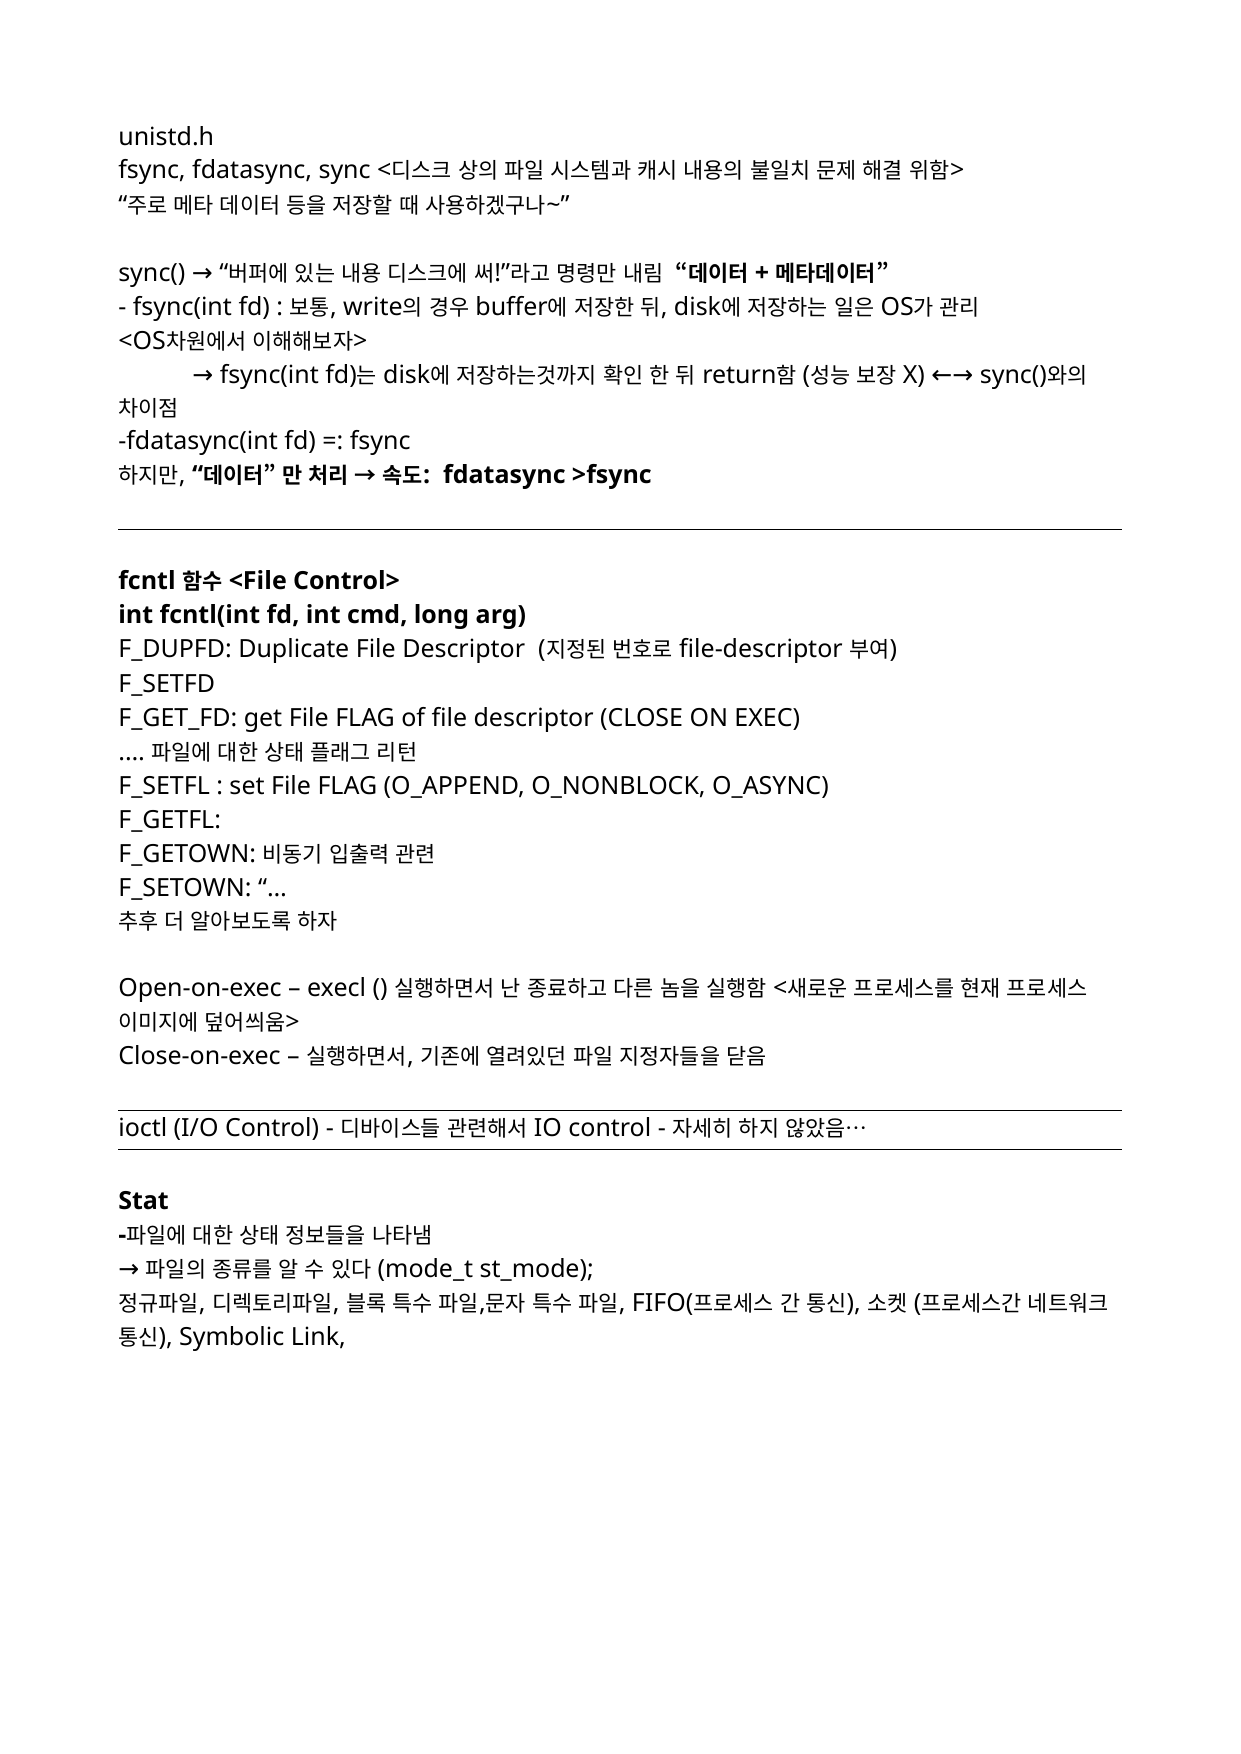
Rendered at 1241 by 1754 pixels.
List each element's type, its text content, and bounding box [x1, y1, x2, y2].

text Stat [118, 1183, 1122, 1217]
text “주로 메타 데이터 등을 저장할 때 사용하겠구나~” [118, 186, 1122, 220]
text 정규파일, 디렉토리파일, 블록 특수 파일,문자 특수 파일, FIFO(프로세스 간 통신), 소켓 (프로세스간 네트워크 통신), Symbolic Link, [118, 1285, 1122, 1353]
text F_SETOWN: “… [118, 869, 1122, 904]
text Close-on-exec – 실행하면서, 기존에 열려있던 파일 지정자들을 닫음 [118, 1037, 1122, 1072]
text sync() → “버퍼에 있는 내용 디스크에 써!”라고 명령만 내림 “데이터 + 메타데이터” [118, 254, 1122, 288]
text -fdatasync(int fd) =: fsync [118, 422, 1122, 456]
text int fcntl(int fd, int cmd, long arg) [118, 597, 1122, 631]
text F_GETOWN: 비동기 입출력 관련 [118, 836, 1122, 869]
text Open-on-exec – execl () 실행하면서 난 종료하고 다른 놈을 실행함 <새로운 프로세스를 현재 프로세스 이미지에 덮어씌움> [118, 969, 1122, 1037]
text F_GET_FD: get File FLAG of file descriptor (CLOSE ON EXEC) [118, 699, 1122, 733]
text unistd.h fsync, fdatasync, sync <디스크 상의 파일 시스템과 캐시 내용의 불일치 문제 해결 위함> [118, 118, 1122, 186]
text -파일에 대한 상태 정보들을 나타냄 [118, 1217, 1122, 1251]
text .… 파일에 대한 상태 플래그 리턴 [118, 733, 1122, 767]
text F_DUPFD: Duplicate File Descriptor (지정된 번호로 file-descriptor 부여) [118, 631, 1122, 665]
text → 파일의 종류를 알 수 있다 (mode_t st_mode); [118, 1251, 1122, 1285]
text → fsync(int fd)는 disk에 저장하는것까지 확인 한 뒤 return함 (성능 보장 X) ←→ sync()와의 차이점 [118, 357, 1122, 422]
text F_SETFL : set File FLAG (O_APPEND, O_NONBLOCK, O_ASYNC) [118, 767, 1122, 801]
text ioctl (I/O Control) - 디바이스들 관련해서 IO control - 자세히 하지 않았음… [118, 1111, 1122, 1149]
text fcntl 함수 <File Control> [118, 563, 1122, 597]
text F_SETFD [118, 665, 1122, 699]
text 하지만, “데이터” 만 처리 → 속도: fdatasync >fsync [118, 456, 1122, 490]
text 추후 더 알아보도록 하자 [118, 904, 1122, 935]
text F_GETFL: [118, 801, 1122, 836]
text - fsync(int fd) : 보통, write의 경우 buffer에 저장한 뒤, disk에 저장하는 일은 OS가 관리 [118, 288, 1122, 322]
text <OS차원에서 이해해보자> [118, 322, 1122, 357]
